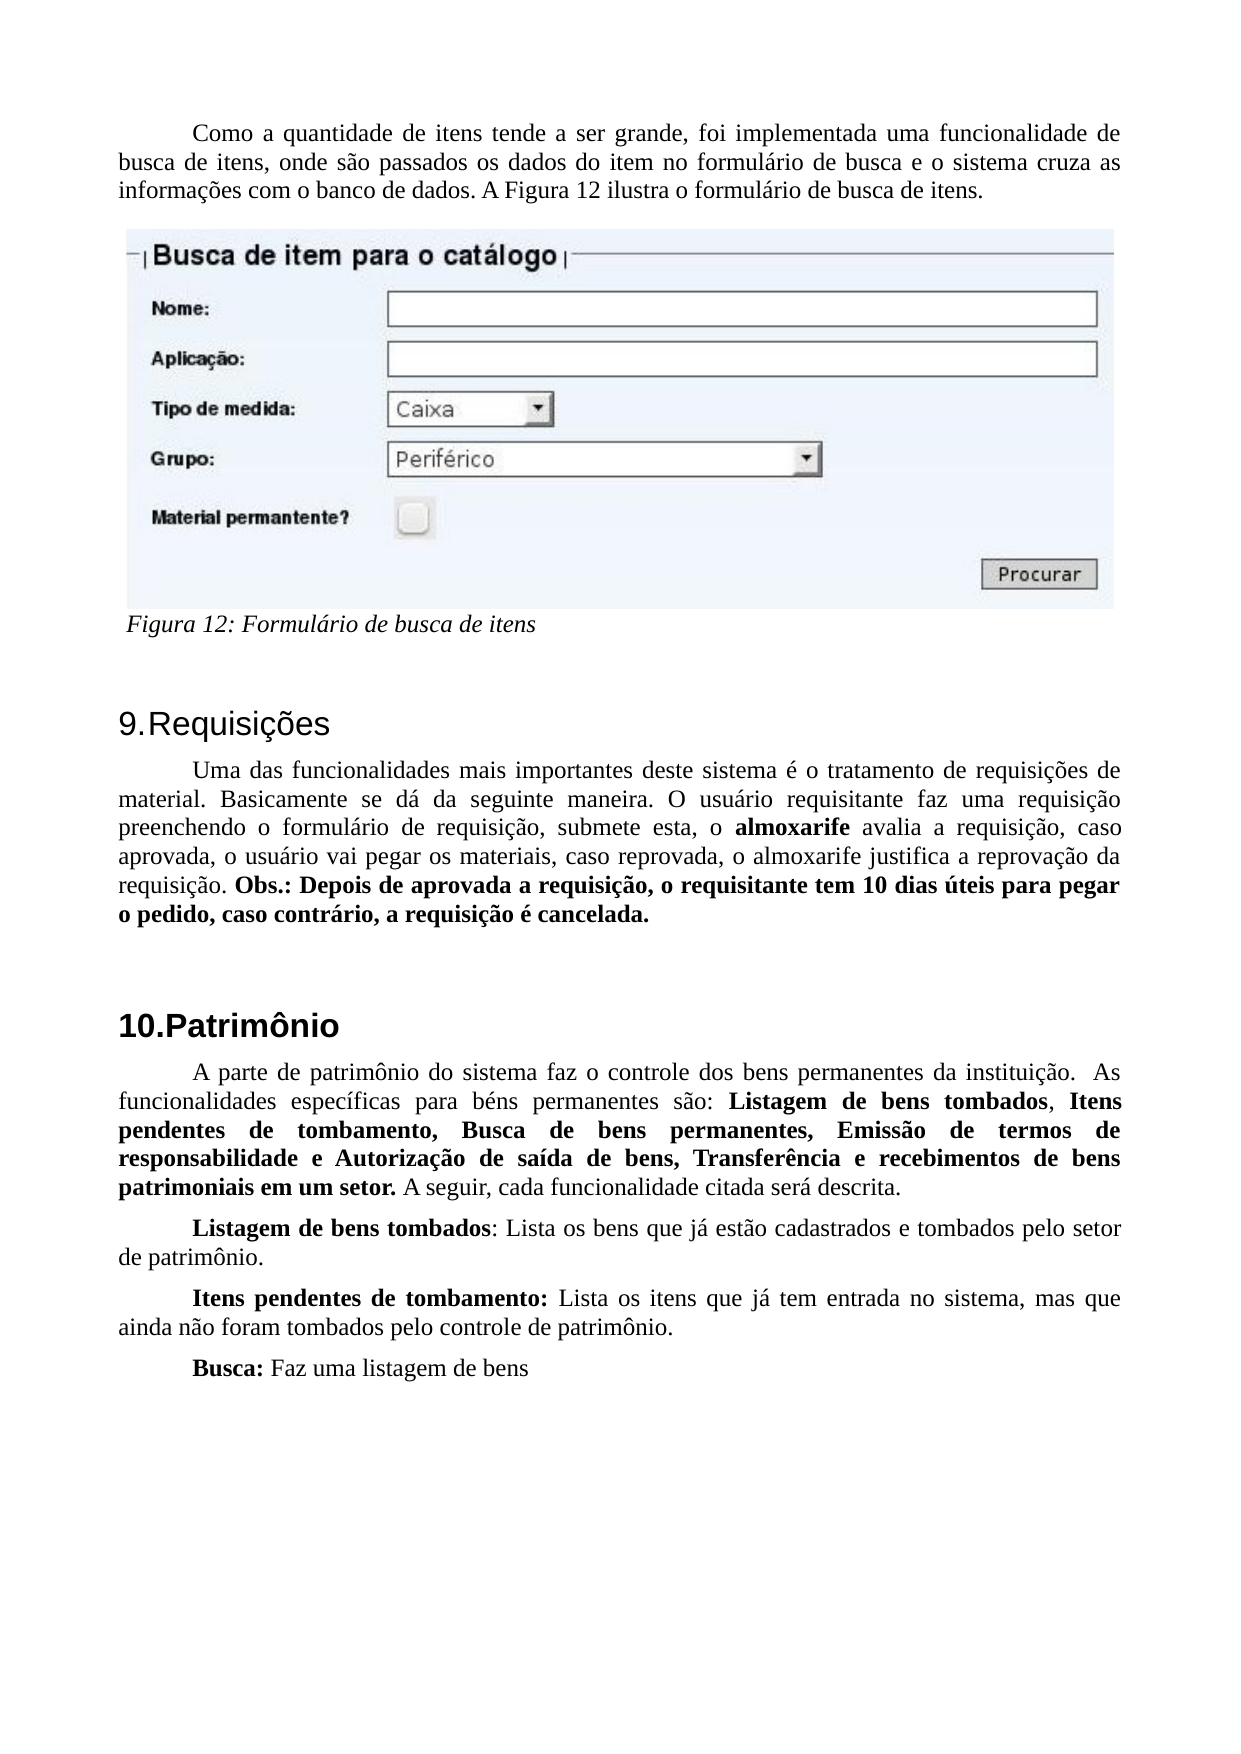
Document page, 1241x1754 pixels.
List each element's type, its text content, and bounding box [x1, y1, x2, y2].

subtitle Patrimônio [118, 1006, 1122, 1045]
picture [126, 229, 1114, 609]
text A parte de patrimônio do sistema faz o controle dos bens permanentes da instituição. As funcionalidades específicas para béns permanentes são: Listagem de bens tombados, Itens pendentes de tombamento, Busca de bens permanentes, Emissão de termos de responsabilidade e Autorização de saída de bens, Transferência e recebimentos de bens patrimoniais em um setor. A seguir, cada funcionalidade citada será descrita. [118, 1057, 1122, 1201]
subtitle Requisições [118, 704, 1122, 742]
text Itens pendentes de tombamento: Lista os itens que já tem entrada no sistema, mas que ainda não foram tombados pelo controle de patrimônio. [118, 1283, 1122, 1341]
text Como a quantidade de itens tende a ser grande, foi implementada uma funcionalidade de busca de itens, onde são passados os dados do item no formulário de busca e o sistema cruza as informações com o banco de dados. A Figura 12 ilustra o formulário de busca de itens. [118, 118, 1122, 204]
text Busca: Faz uma listagem de bens [118, 1353, 1122, 1382]
text Figura 12: Formulário de busca de itens [126, 609, 1114, 637]
text Uma das funcionalidades mais importantes deste sistema é o tratamento de requisições de material. Basicamente se dá da seguinte maneira. O usuário requisitante faz uma requisição preenchendo o formulário de requisição, submete esta, o almoxarife avalia a requisição, caso aprovada, o usuário vai pegar os materiais, caso reprovada, o almoxarife justifica a reprovação da requisição. Obs.: Depois de aprovada a requisição, o requisitante tem 10 dias úteis para pegar o pedido, caso contrário, a requisição é cancelada. [118, 755, 1122, 927]
text Listagem de bens tombados: Lista os bens que já estão cadastrados e tombados pelo setor de patrimônio. [118, 1213, 1122, 1271]
